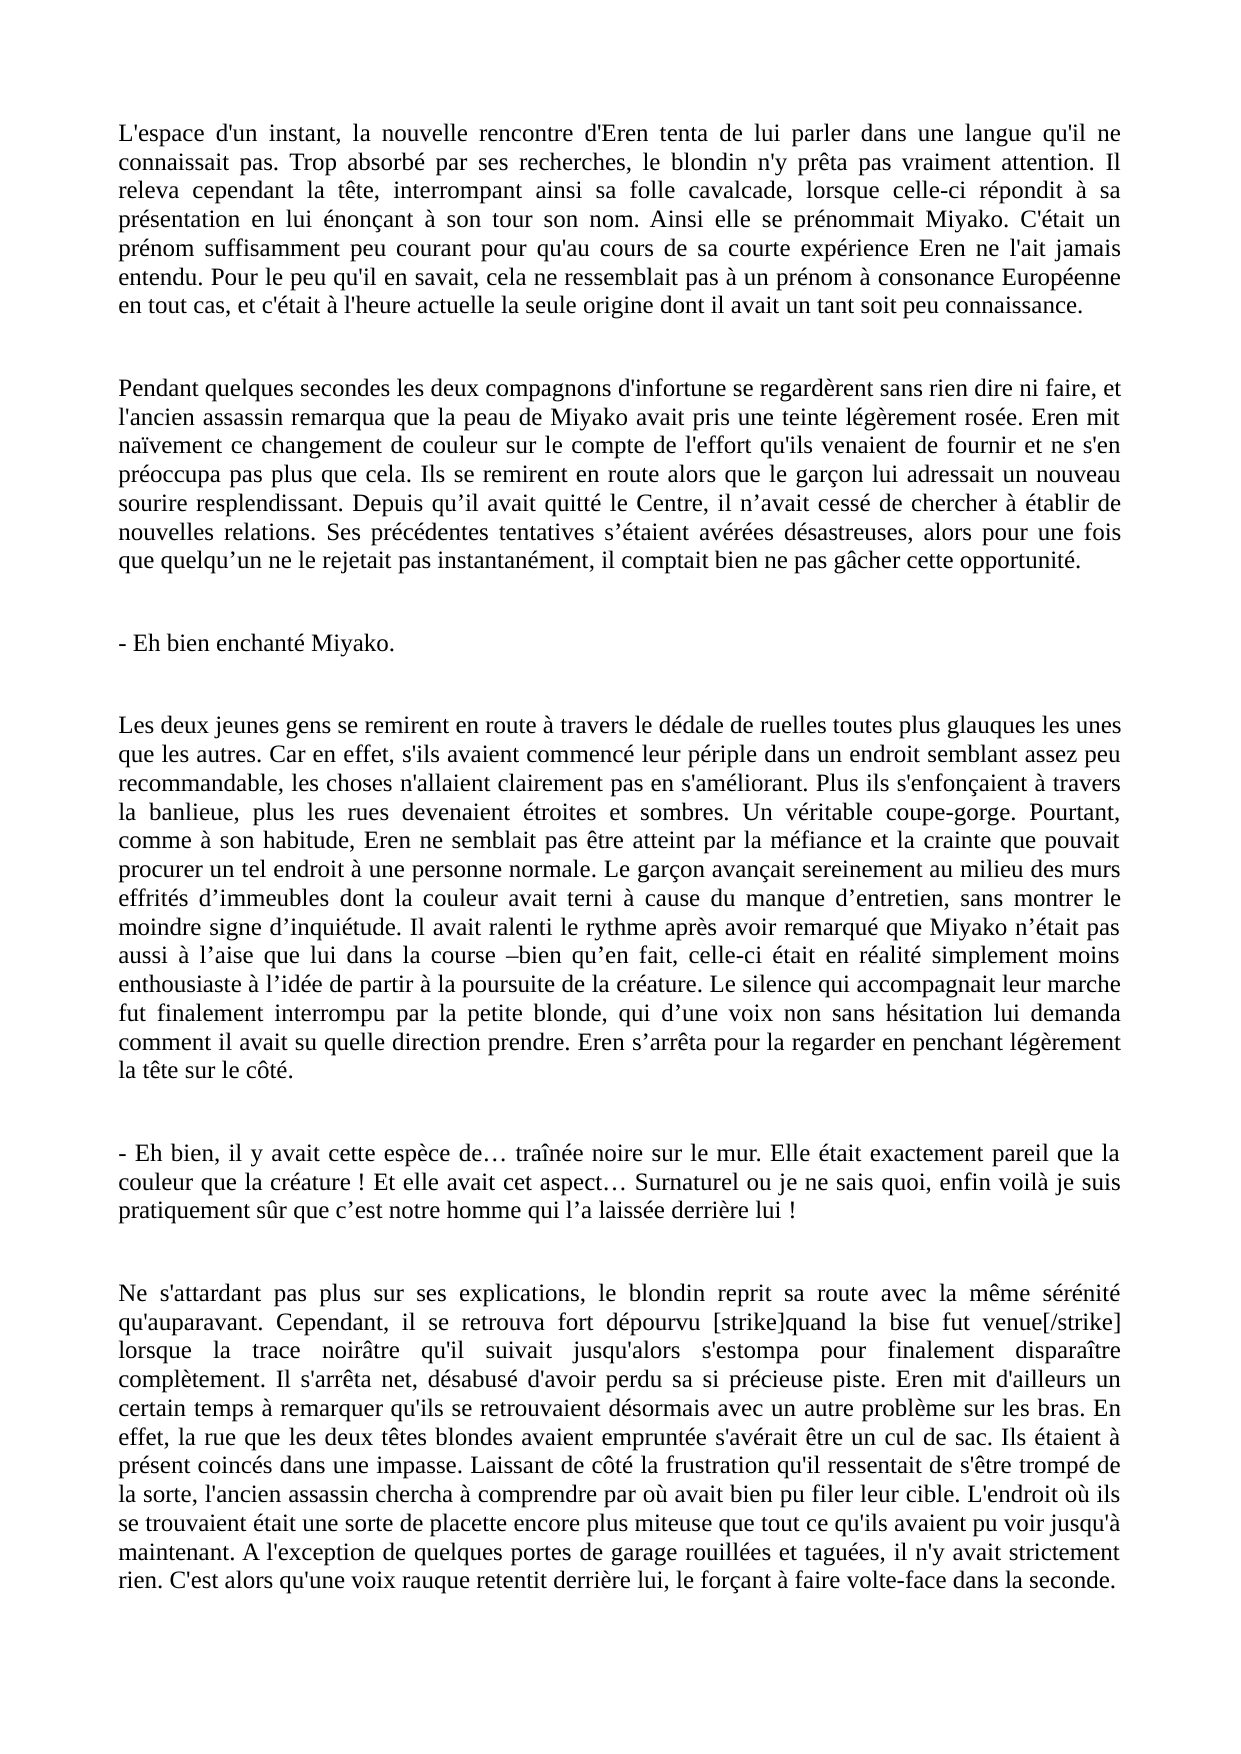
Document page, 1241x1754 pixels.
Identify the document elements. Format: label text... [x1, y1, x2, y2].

text L'espace d'un instant, la nouvelle rencontre d'Eren tenta de lui parler dans une langue qu'il ne connaissait pas. Trop absorbé par ses recherches, le blondin n'y prêta pas vraiment attention. Il releva cependant la tête, interrompant ainsi sa folle cavalcade, lorsque celle-ci répondit à sa présentation en lui énonçant à son tour son nom. Ainsi elle se prénommait Miyako. C'était un prénom suffisamment peu courant pour qu'au cours de sa courte expérience Eren ne l'ait jamais entendu. Pour le peu qu'il en savait, cela ne ressemblait pas à un prénom à consonance Européenne en tout cas, et c'était à l'heure actuelle la seule origine dont il avait un tant soit peu connaissance. [118, 118, 1122, 319]
text - Eh bien, il y avait cette espèce de… traînée noire sur le mur. Elle était exactement pareil que la couleur que la créature ! Et elle avait cet aspect… Surnaturel ou je ne sais quoi, enfin voilà je suis pratiquement sûr que c’est notre homme qui l’a laissée derrière lui ! [118, 1138, 1122, 1224]
text Ne s'attardant pas plus sur ses explications, le blondin reprit sa route avec la même sérénité qu'auparavant. Cependant, il se retrouva fort dépourvu [strike]quand la bise fut venue[/strike] lorsque la trace noirâtre qu'il suivait jusqu'alors s'estompa pour finalement disparaître complètement. Il s'arrêta net, désabusé d'avoir perdu sa si précieuse piste. Eren mit d'ailleurs un certain temps à remarquer qu'ils se retrouvaient désormais avec un autre problème sur les bras. En effet, la rue que les deux têtes blondes avaient empruntée s'avérait être un cul de sac. Ils étaient à présent coincés dans une impasse. Laissant de côté la frustration qu'il ressentait de s'être trompé de la sorte, l'ancien assassin chercha à comprendre par où avait bien pu filer leur cible. L'endroit où ils se trouvaient était une sorte de placette encore plus miteuse que tout ce qu'ils avaient pu voir jusqu'à maintenant. A l'exception de quelques portes de garage rouillées et taguées, il n'y avait strictement rien. C'est alors qu'une voix rauque retentit derrière lui, le forçant à faire volte-face dans la seconde. [118, 1278, 1122, 1594]
text Les deux jeunes gens se remirent en route à travers le dédale de ruelles toutes plus glauques les unes que les autres. Car en effet, s'ils avaient commencé leur périple dans un endroit semblant assez peu recommandable, les choses n'allaient clairement pas en s'améliorant. Plus ils s'enfonçaient à travers la banlieue, plus les rues devenaient étroites et sombres. Un véritable coupe-gorge. Pourtant, comme à son habitude, Eren ne semblait pas être atteint par la méfiance et la crainte que pouvait procurer un tel endroit à une personne normale. Le garçon avançait sereinement au milieu des murs effrités d’immeubles dont la couleur avait terni à cause du manque d’entretien, sans montrer le moindre signe d’inquiétude. Il avait ralenti le rythme après avoir remarqué que Miyako n’était pas aussi à l’aise que lui dans la course –bien qu’en fait, celle-ci était en réalité simplement moins enthousiaste à l’idée de partir à la poursuite de la créature. Le silence qui accompagnait leur marche fut finalement interrompu par la petite blonde, qui d’une voix non sans hésitation lui demanda comment il avait su quelle direction prendre. Eren s’arrêta pour la regarder en penchant légèrement la tête sur le côté. [118, 711, 1122, 1084]
text Pendant quelques secondes les deux compagnons d'infortune se regardèrent sans rien dire ni faire, et l'ancien assassin remarqua que la peau de Miyako avait pris une teinte légèrement rosée. Eren mit naïvement ce changement de couleur sur le compte de l'effort qu'ils venaient de fournir et ne s'en préoccupa pas plus que cela. Ils se remirent en route alors que le garçon lui adressait un nouveau sourire resplendissant. Depuis qu’il avait quitté le Centre, il n’avait cessé de chercher à établir de nouvelles relations. Ses précédentes tentatives s’étaient avérées désastreuses, alors pour une fois que quelqu’un ne le rejetait pas instantanément, il comptait bien ne pas gâcher cette opportunité. [118, 373, 1122, 574]
text - Eh bien enchanté Miyako. [118, 628, 1122, 657]
